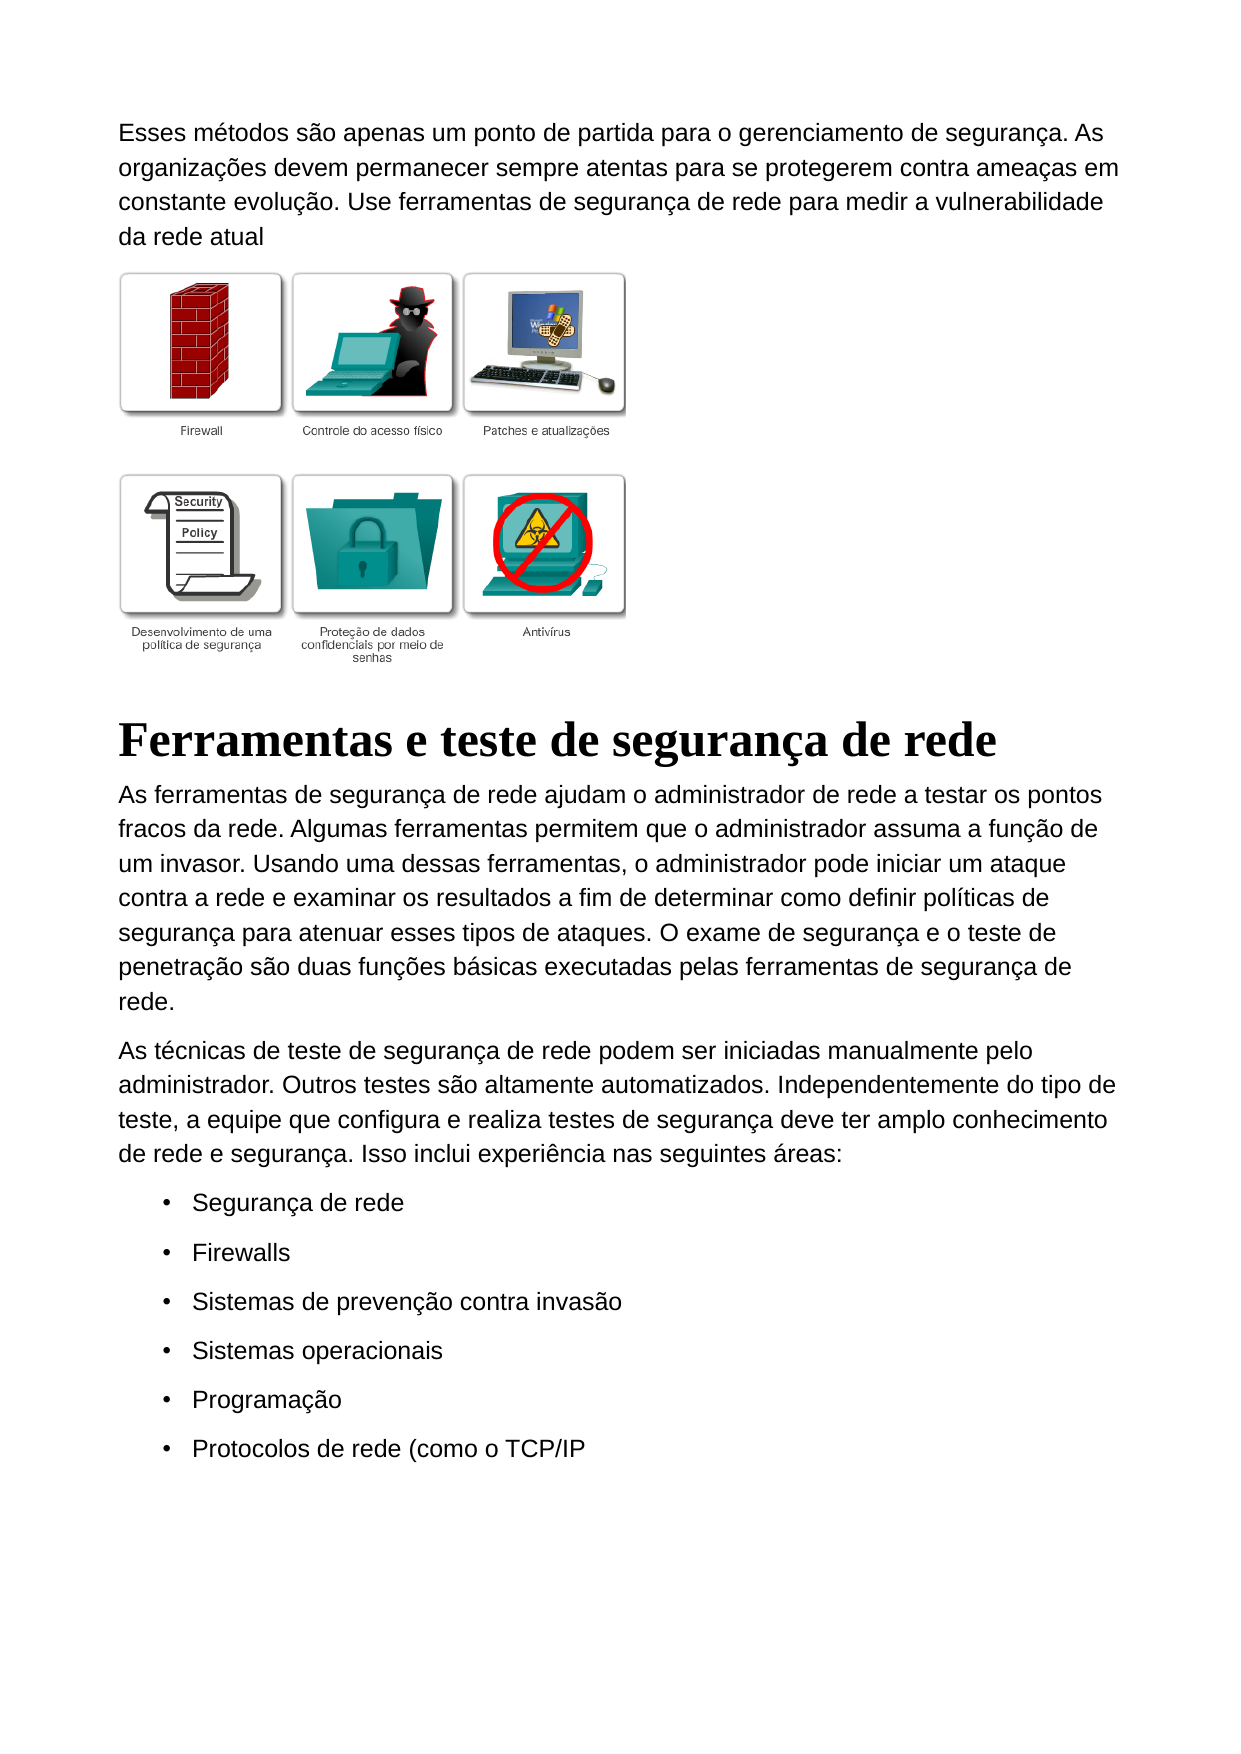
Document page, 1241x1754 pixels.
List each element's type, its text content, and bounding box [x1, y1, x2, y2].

subtitle Ferramentas e teste de segurança de rede [118, 710, 1122, 767]
text As ferramentas de segurança de rede ajudam o administrador de rede a testar os pontos fracos da rede. Algumas ferramentas permitem que o administrador assuma a função de um invasor. Usando uma dessas ferramentas, o administrador pode iniciar um ataque contra a rede e examinar os resultados a fim de determinar como definir políticas de segurança para atenuar esses tipos de ataques. O exame de segurança e o teste de penetração são duas funções básicas executadas pelas ferramentas de segurança de rede. [118, 780, 1122, 1016]
list Programação [162, 1385, 1122, 1414]
list Sistemas operacionais [162, 1336, 1122, 1365]
text As técnicas de teste de segurança de rede podem ser iniciadas manualmente pelo administrador. Outros testes são altamente automatizados. Independentemente do tipo de teste, a equipe que configura e realiza testes de segurança deve ter amplo conhecimento de rede e segurança. Isso inclui experiência nas seguintes áreas: [118, 1036, 1122, 1168]
list Protocolos de rede (como o TCP/IP [162, 1434, 1122, 1463]
list Sistemas de prevenção contra invasão [162, 1287, 1122, 1316]
list Firewalls [162, 1237, 1122, 1266]
picture [118, 270, 626, 665]
list Segurança de rede [162, 1188, 1122, 1217]
text Esses métodos são apenas um ponto de partida para o gerenciamento de segurança. As organizações devem permanecer sempre atentas para se protegerem contra ameaças em constante evolução. Use ferramentas de segurança de rede para medir a vulnerabilidade da rede atual [118, 118, 1122, 250]
